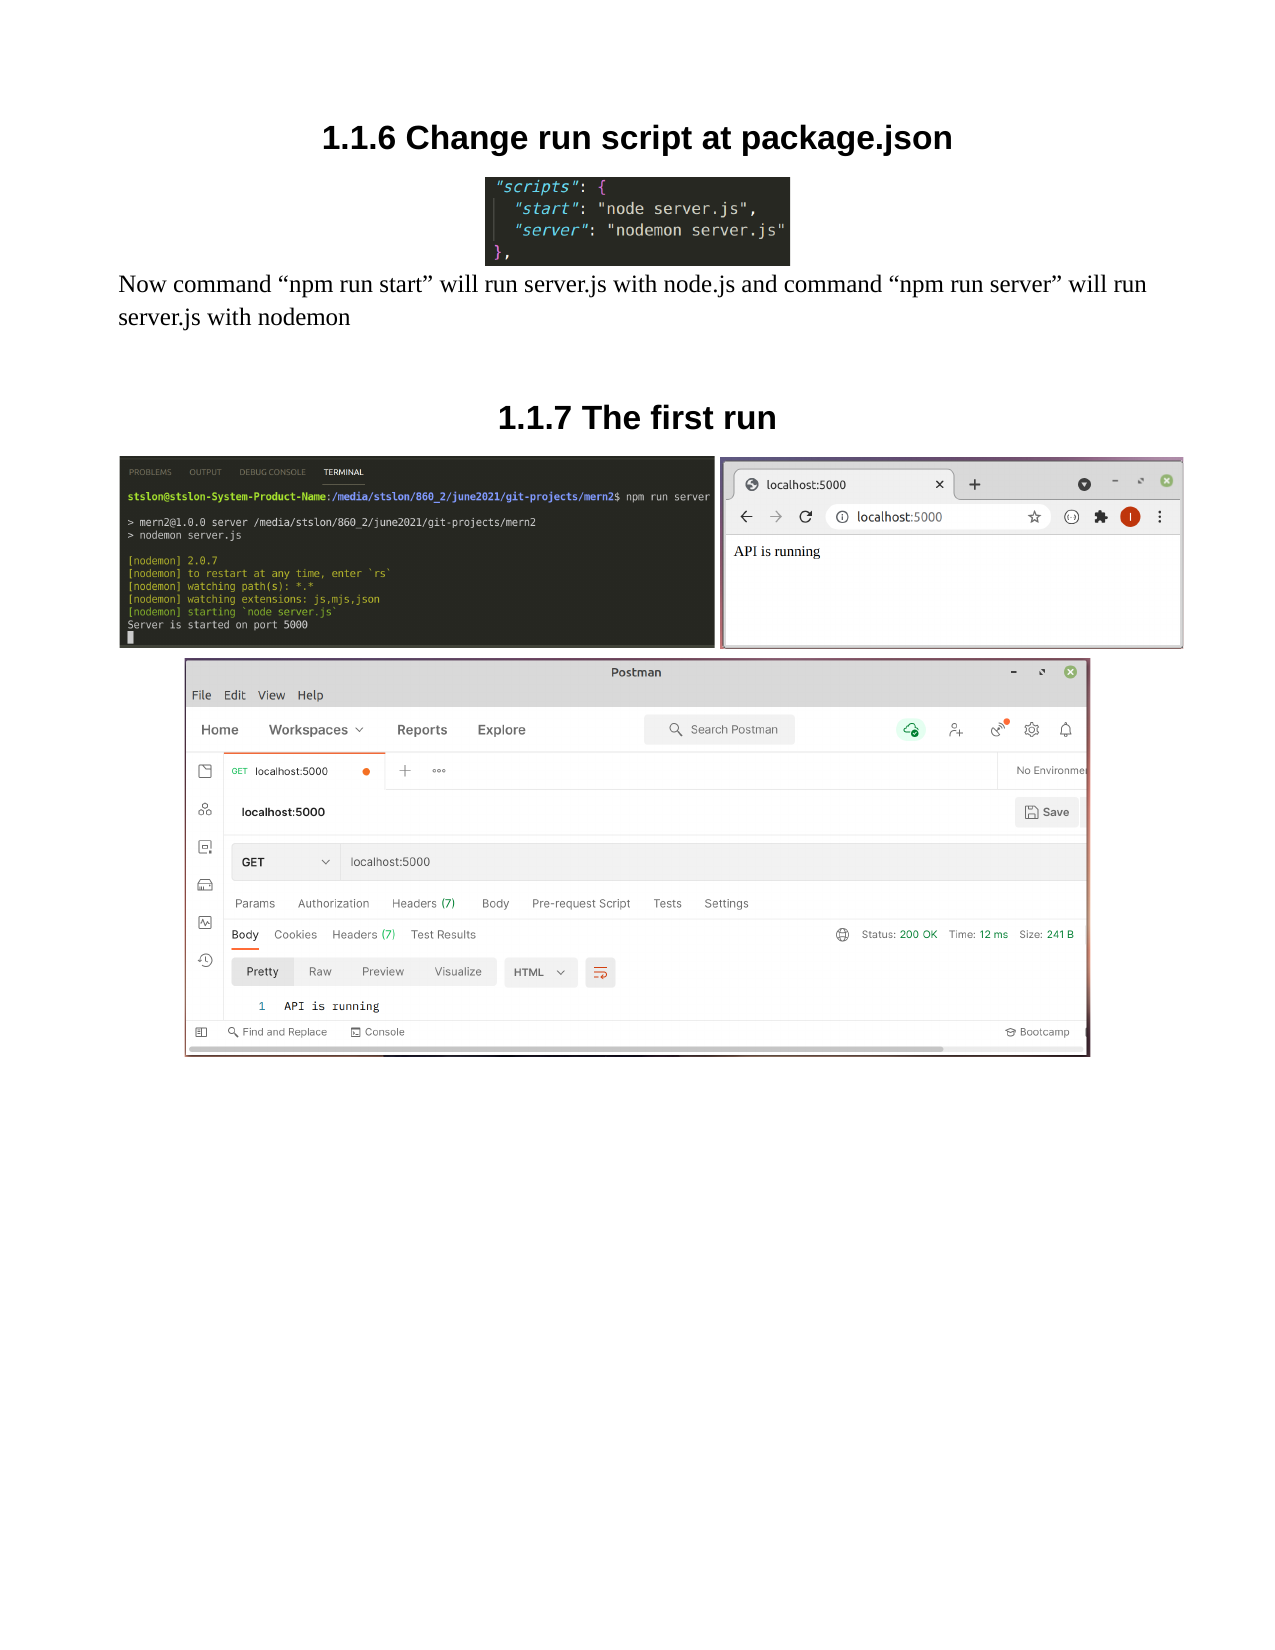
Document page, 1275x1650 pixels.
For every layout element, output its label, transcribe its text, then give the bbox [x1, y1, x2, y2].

text 1.1.7 The first run [118, 398, 1157, 436]
text Now command “npm run start” will run server.js with node.js and command “npm run server” will run server.js with nodemon [118, 177, 1157, 331]
picture [119, 456, 715, 648]
picture [184, 658, 1091, 1057]
picture [720, 457, 1184, 649]
picture [485, 177, 791, 266]
text 1.1.6 Change run script at package.json [118, 118, 1157, 157]
